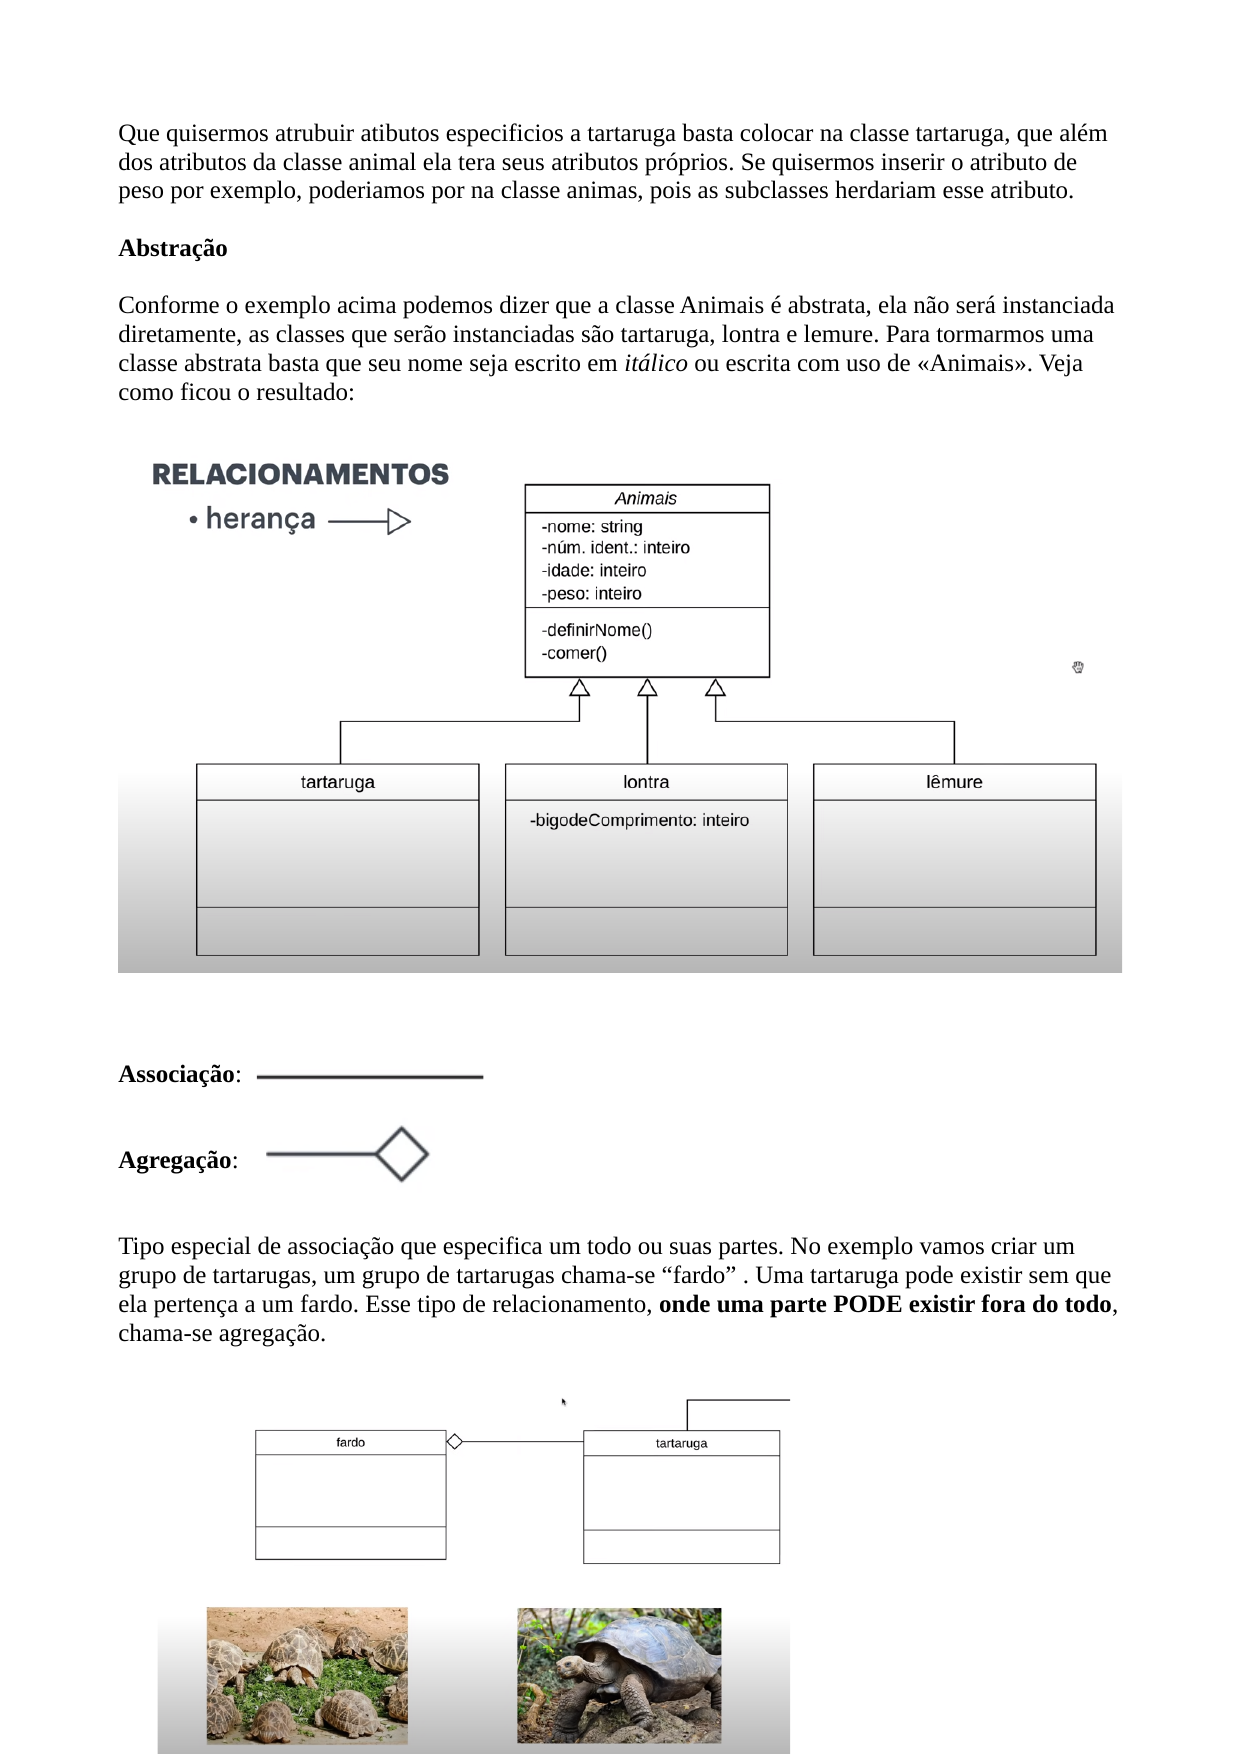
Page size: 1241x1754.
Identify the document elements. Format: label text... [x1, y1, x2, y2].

text [456, 1145, 1122, 1174]
text Conforme o exemplo acima podemos dizer que a classe Animais é abstrata, ela não será instanciada diretamente, as classes que serão instanciadas são tartaruga, lontra e lemure. Para tormarmos uma classe abstrata basta que seu nome seja escrito em itálico ou escrita com uso de «Animais». Veja como ficou o resultado: [118, 291, 1122, 406]
text [484, 1059, 1122, 1088]
picture [256, 991, 484, 1207]
picture [118, 434, 1123, 973]
text Que quisermos atrubuir atibutos especificios a tartaruga basta colocar na classe tartaruga, que além dos atributos da classe animal ela tera seus atributos próprios. Se quisermos inserir o atributo de peso por exemplo, poderiamos por na classe animas, pois as subclasses herdariam esse atributo. [118, 118, 1122, 204]
text Agregação: [118, 1145, 266, 1174]
text Tipo especial de associação que especifica um todo ou suas partes. No exemplo vamos criar um grupo de tartarugas, um grupo de tartarugas chama-se “fardo” . Uma tartaruga pode existir sem que ela pertença a um fardo. Esse tipo de relacionamento, onde uma parte PODE existir fora do todo, chama-se agregação. [118, 1231, 1122, 1346]
picture [157, 1375, 791, 1754]
text Abstração [118, 233, 1122, 262]
text Associação: [118, 1059, 256, 1088]
